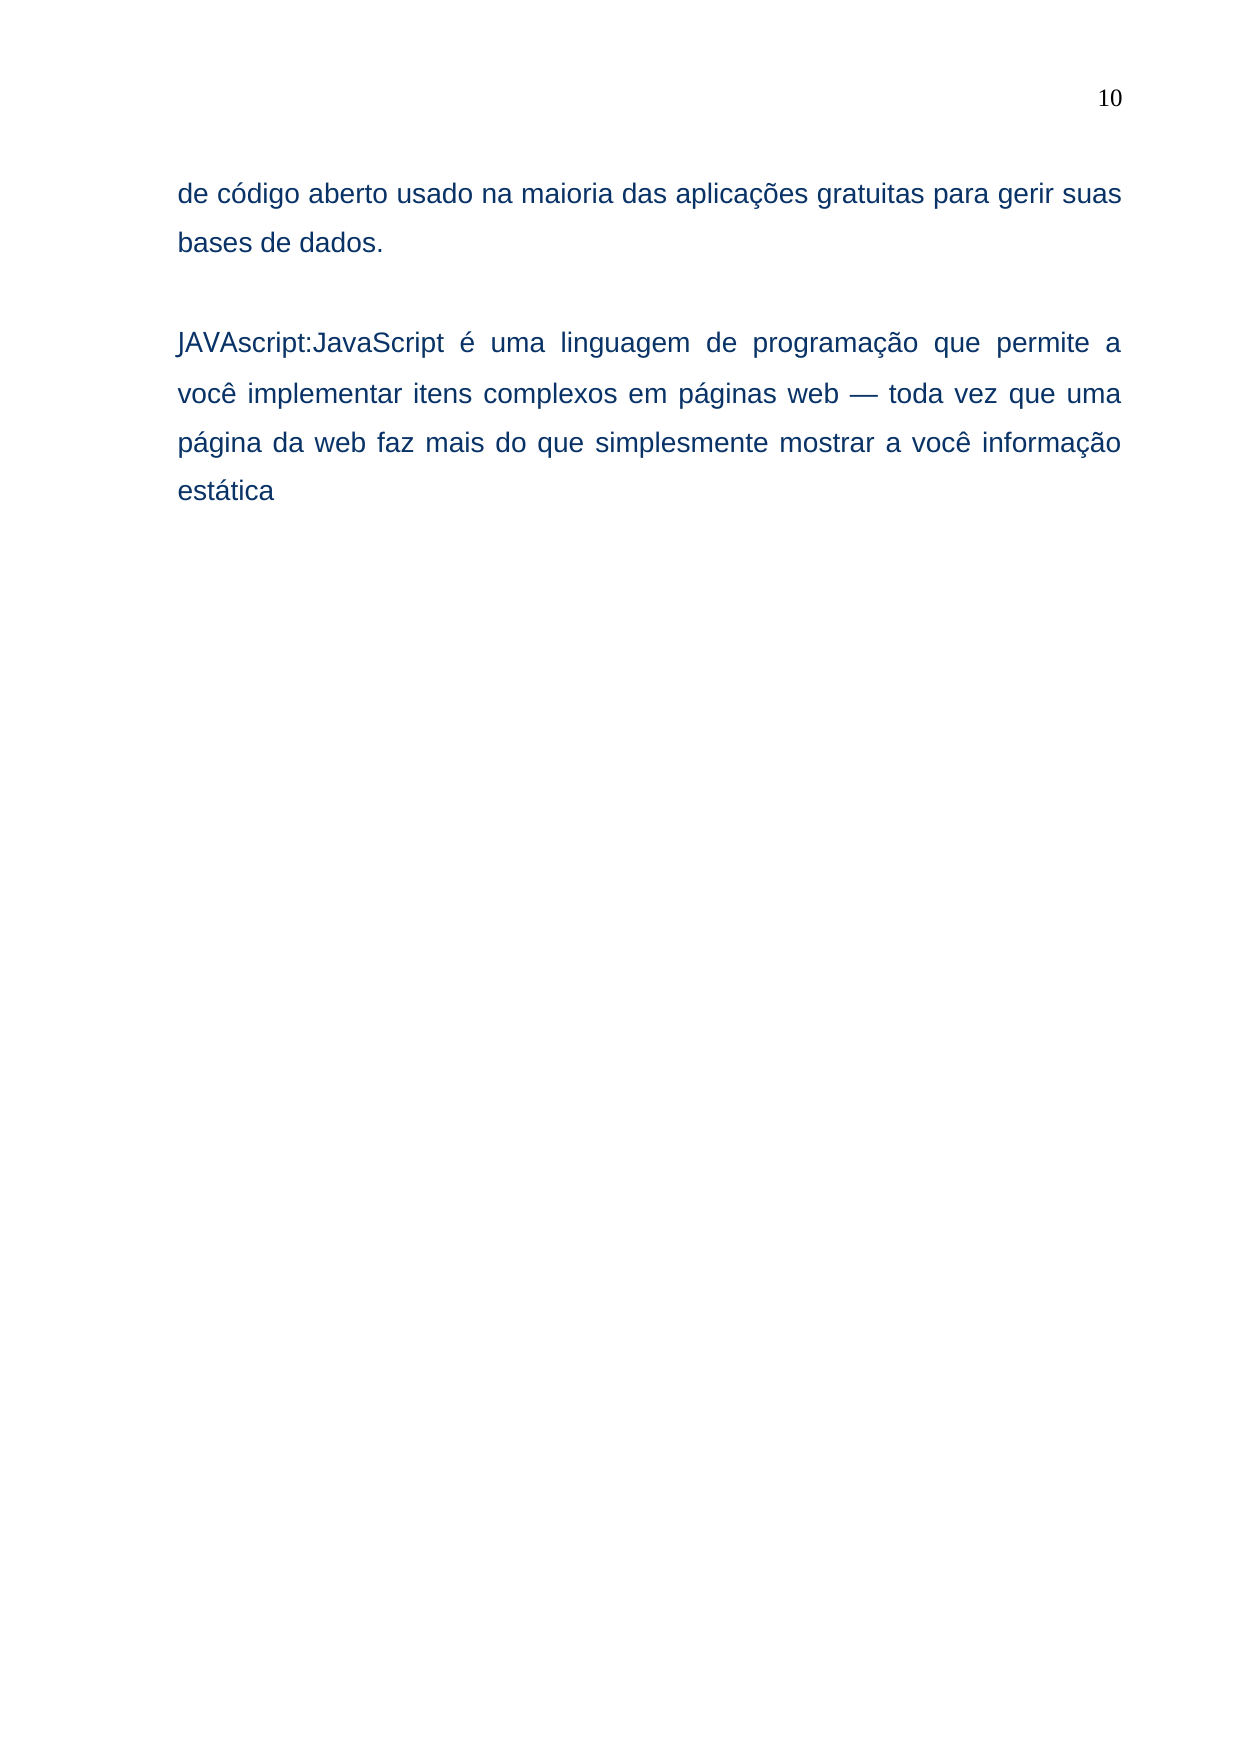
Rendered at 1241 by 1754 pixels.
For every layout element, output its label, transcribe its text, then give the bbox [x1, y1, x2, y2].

text de código aberto usado na maioria das aplicações gratuitas para gerir suas bases de dados. [177, 177, 1122, 258]
text JAVAscript:JavaScript é uma linguagem de programação que permite a você implementar itens complexos em páginas web — toda vez que uma página da web faz mais do que simplesmente mostrar a você informação estática [177, 323, 1122, 507]
